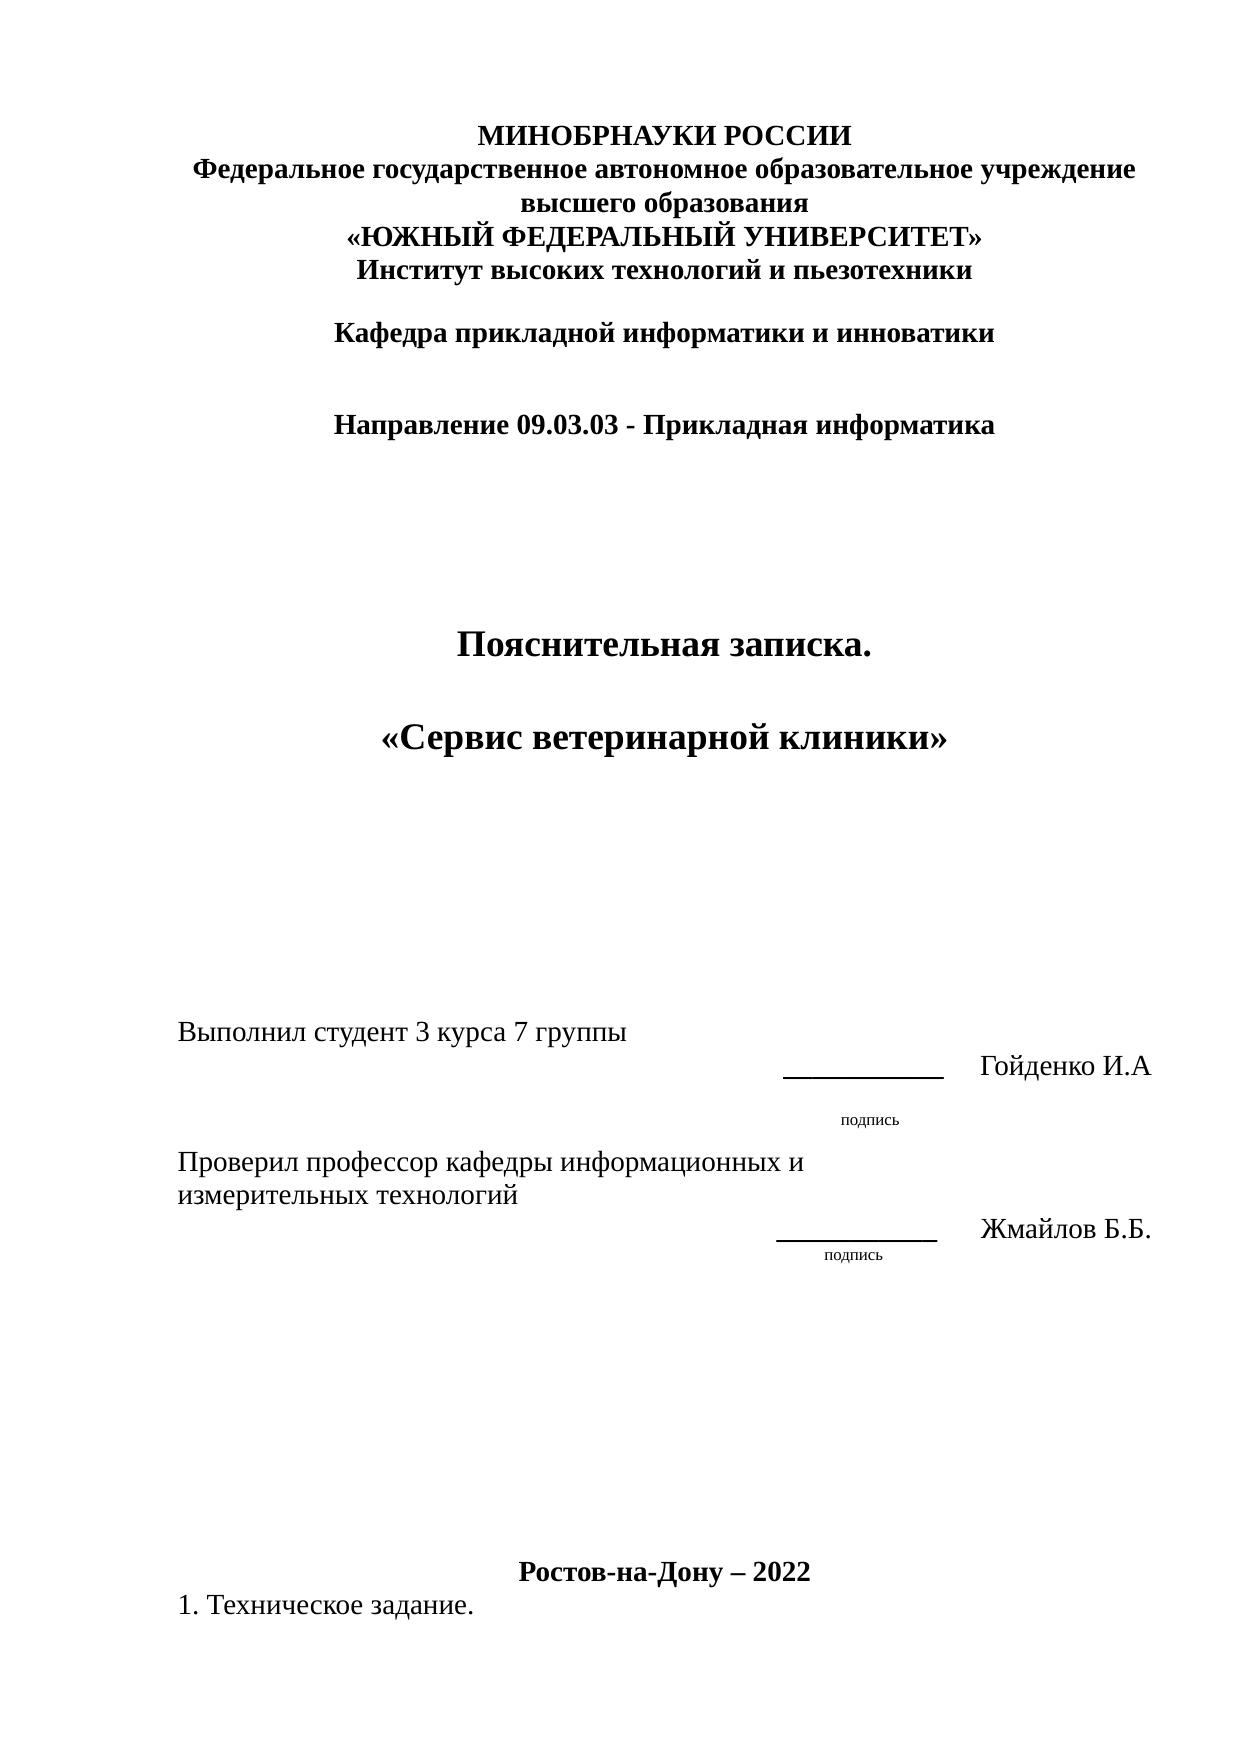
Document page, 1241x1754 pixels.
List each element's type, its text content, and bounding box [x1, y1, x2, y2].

text Кафедра прикладной информатики и инноватики [177, 315, 1152, 348]
text Ростов-на-Дону – 2022 [177, 1554, 1152, 1587]
text 1. Техническое задание. [177, 1587, 1152, 1621]
text Проверил профессор кафедры информационных и [177, 1144, 1152, 1177]
text МИНОБРНАУКИ РОССИИ [177, 118, 1152, 152]
text ___________ Жмайлов Б.Б. подпись [177, 1211, 1152, 1278]
text Институт высоких технологий и пьезотехники [177, 252, 1152, 286]
text «Сервис ветеринарной клиники» [177, 715, 1152, 758]
text измерительных технологий [177, 1177, 1152, 1211]
text Пояснительная записка. [177, 621, 1152, 664]
text Выполнил студент 3 курса 7 группы [177, 1014, 1152, 1048]
text ___________ Гойденко И.А [177, 1048, 1152, 1081]
text «ЮЖНЫЙ ФЕДЕРАЛЬНЫЙ УНИВЕРСИТЕТ» [177, 219, 1152, 252]
text Направление 09.03.03 - Прикладная информатика [177, 407, 1152, 440]
text подпись [279, 1110, 1152, 1144]
text Федеральное государственное автономное образовательное учреждение высшего образования [177, 152, 1152, 219]
